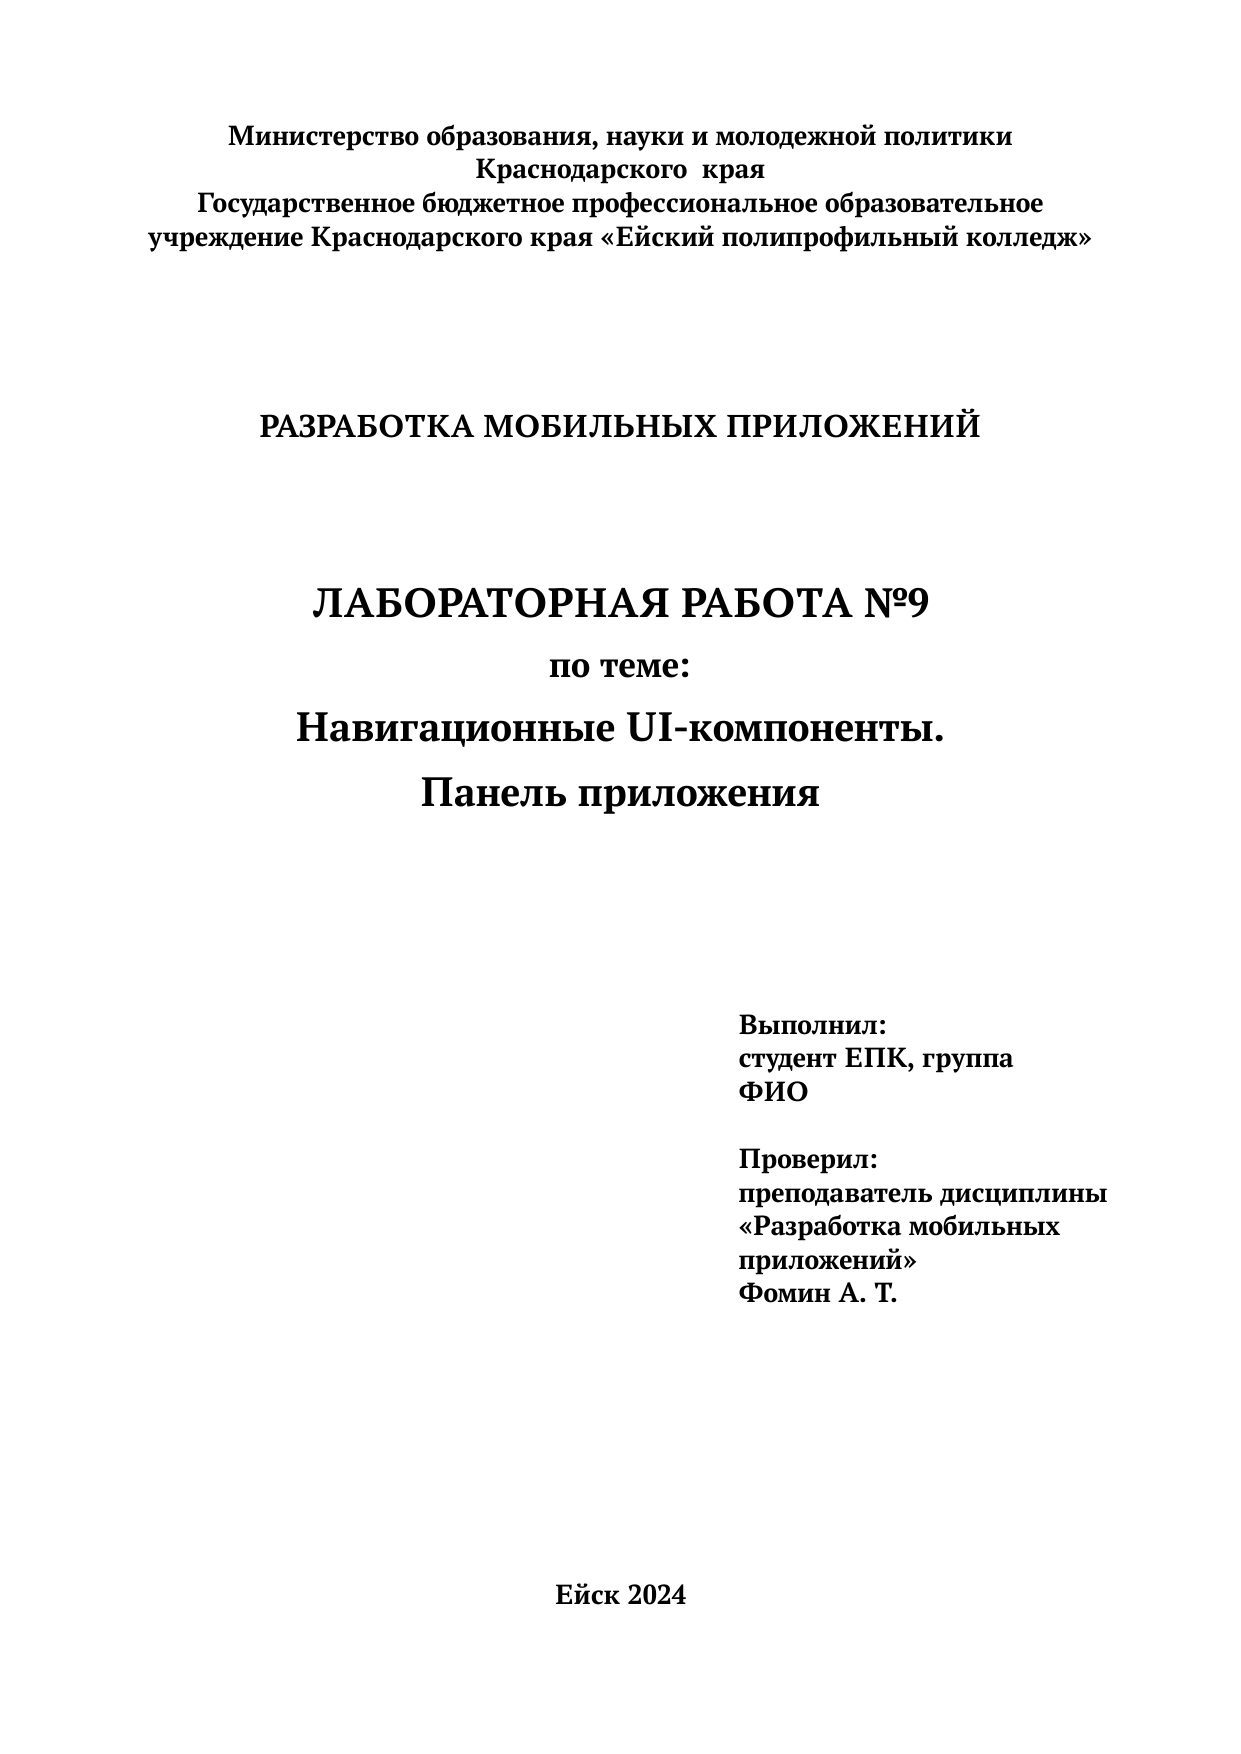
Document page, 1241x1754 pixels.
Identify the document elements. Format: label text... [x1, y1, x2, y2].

text ФИО [738, 1074, 1122, 1108]
text студент ЕПК, группа [738, 1041, 1122, 1074]
subtitle Панель приложения [118, 766, 1122, 815]
subtitle Навигационные UI-компоненты. [118, 701, 1122, 751]
text Министерство образования, науки и молодежной политики [118, 118, 1122, 152]
text Государственное бюджетное профессиональное образовательное учреждение Краснодарского края «Ейский полипрофильный колледж» [118, 185, 1122, 252]
text Фомин А. Т. [738, 1275, 1122, 1309]
text РАЗРАБОТКА МОБИЛЬНЫХ ПРИЛОЖЕНИЙ [118, 406, 1122, 445]
text ЛАБОРАТОРНАЯ РАБОТА №9 [118, 577, 1122, 627]
text Краснодарского края [118, 152, 1122, 185]
text по теме: [118, 642, 1122, 686]
text Проверил: [738, 1141, 1122, 1175]
text Выполнил: [738, 1007, 1122, 1041]
text преподаватель дисциплины «Разработка мобильных приложений» [738, 1175, 1122, 1275]
text Ейск 2024 [118, 1577, 1122, 1611]
